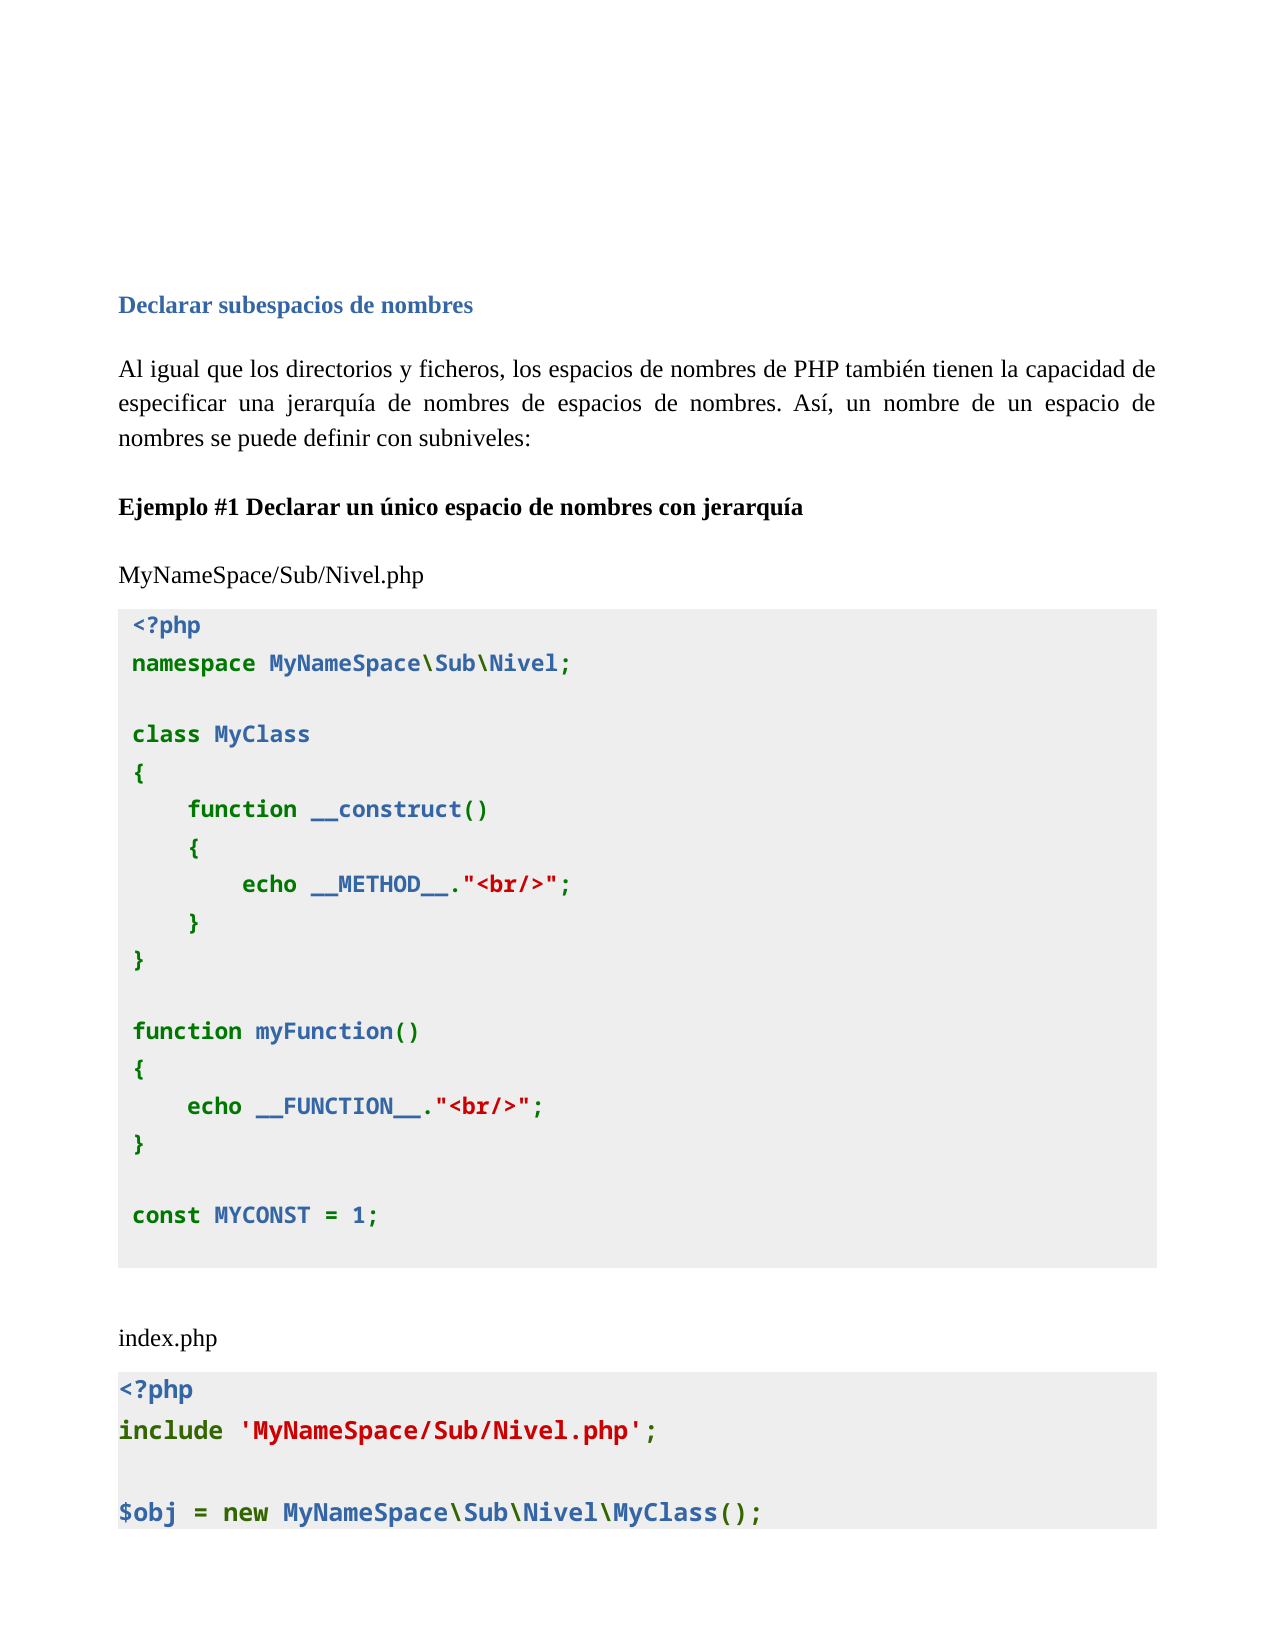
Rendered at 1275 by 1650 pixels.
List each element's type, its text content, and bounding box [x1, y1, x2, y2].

text include 'MyNameSpace/Sub/Nivel.php'; [118, 1413, 1157, 1447]
text } [118, 906, 1157, 937]
text $obj = new MyNameSpace\Sub\Nivel\MyClass(); [118, 1494, 1157, 1529]
text Al igual que los directorios y ficheros, los espacios de nombres de PHP también tienen la capacidad de especificar una jerarquía de nombres de espacios de nombres. Así, un nombre de un espacio de nombres se puede definir con subniveles: [118, 354, 1157, 451]
text <?php [118, 1372, 1157, 1406]
text } [118, 943, 1157, 974]
text class MyClass [118, 718, 1157, 749]
text MyNameSpace/Sub/Nivel.php [118, 560, 1157, 589]
text } [118, 1127, 1157, 1159]
text { [118, 1052, 1157, 1084]
text echo __METHOD__."<br/>"; [118, 868, 1157, 899]
text namespace MyNameSpace\Sub\Nivel; [118, 647, 1157, 678]
text index.php [118, 1323, 1157, 1352]
text { [118, 756, 1157, 787]
text { [118, 831, 1157, 862]
text Ejemplo #1 Declarar un único espacio de nombres con jerarquía [118, 492, 1157, 520]
text function myFunction() [118, 1015, 1157, 1046]
text <?php [118, 609, 1157, 641]
text function __construct() [118, 793, 1157, 824]
text const MYCONST = 1; [118, 1199, 1157, 1230]
subtitle Declarar subespacios de nombres [118, 291, 1157, 319]
text echo __FUNCTION__."<br/>"; [118, 1090, 1157, 1121]
